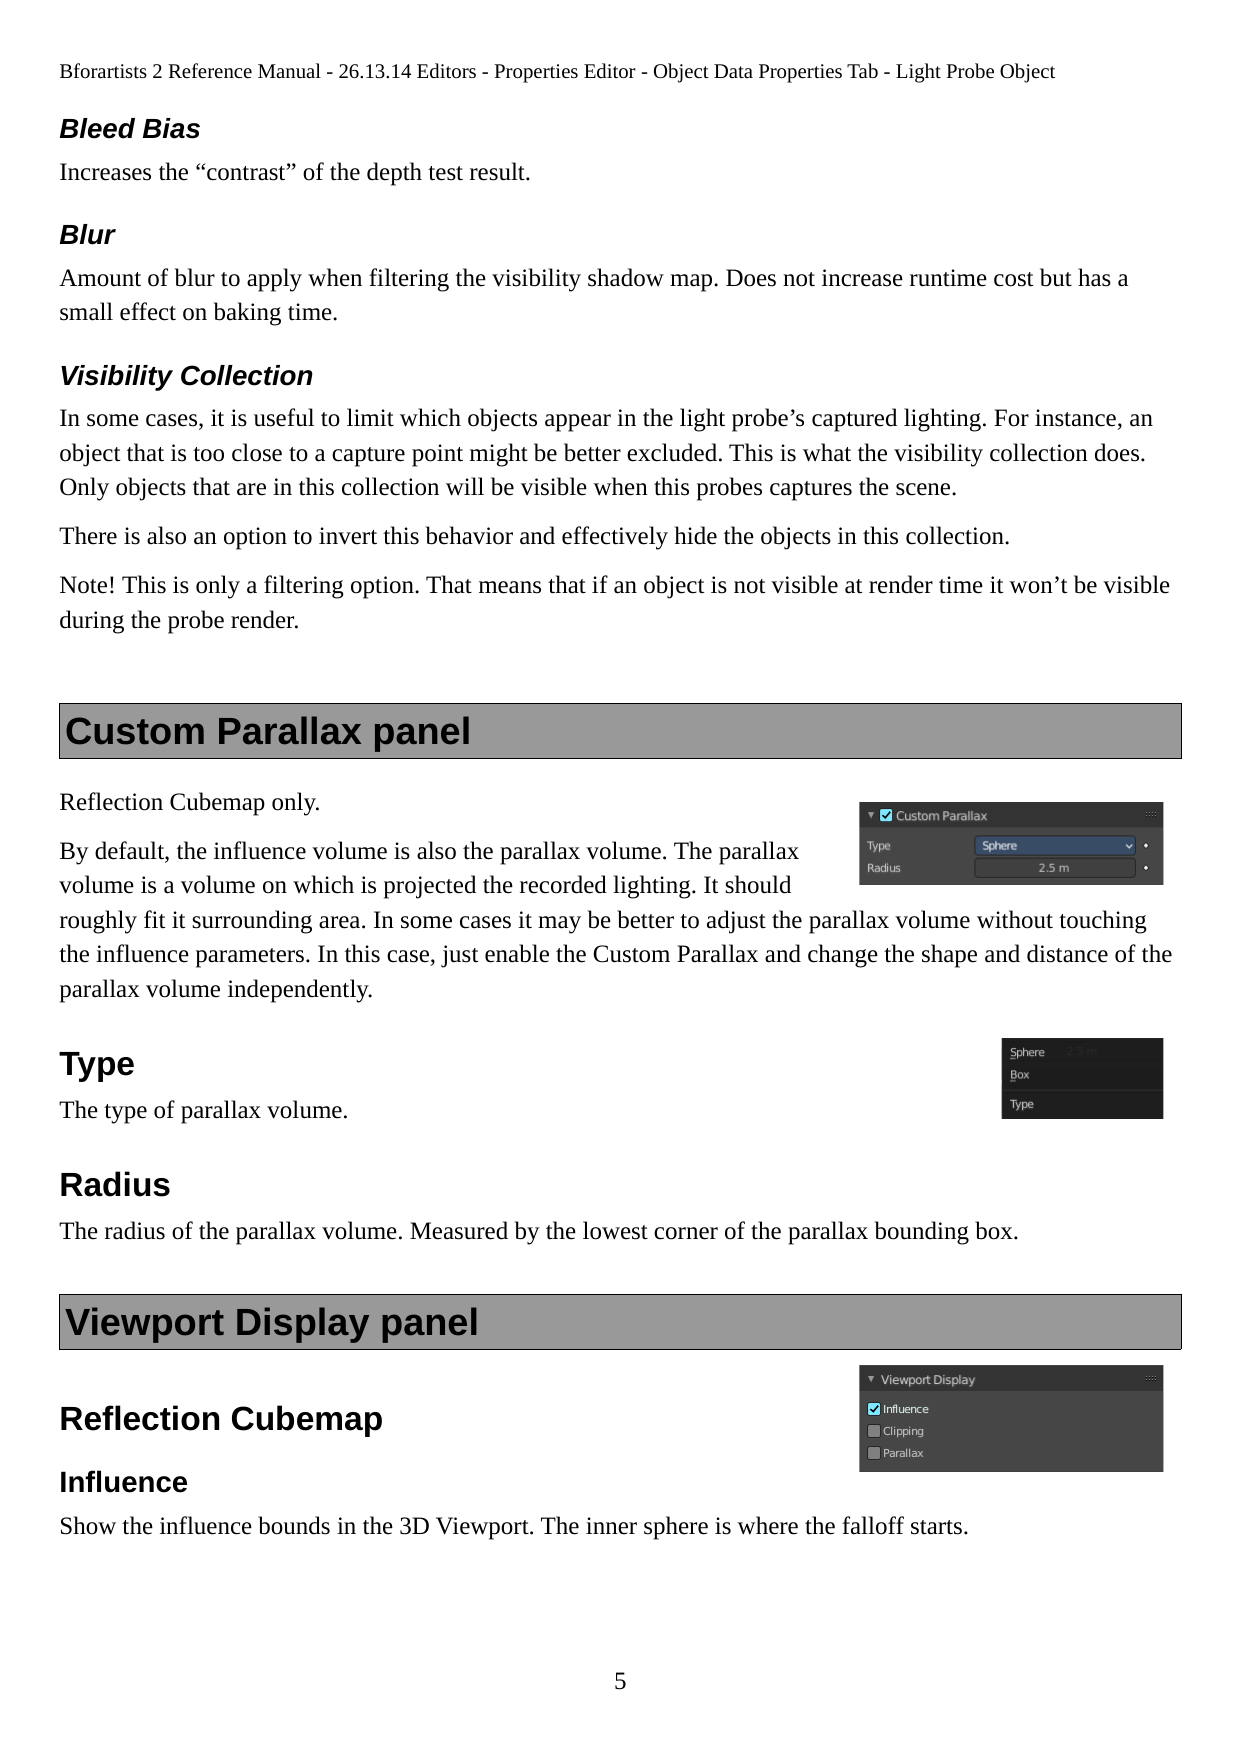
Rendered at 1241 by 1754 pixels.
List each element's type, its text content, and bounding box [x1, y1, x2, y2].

subtitle Blur [59, 218, 1181, 250]
text In some cases, it is useful to limit which objects appear in the light probe’s captured lighting. For instance, an object that is too close to a capture point might be better excluded. This is what the visibility collection does. Only objects that are in this collection will be visible when this probes captures the scene. [59, 403, 1181, 501]
text Show the influence bounds in the 3D Viewport. The inner sphere is where the falloff starts. [59, 1511, 1181, 1539]
text The type of parallax volume. [59, 1095, 1181, 1124]
text Reflection Cubemap only. [59, 787, 1181, 816]
picture [1001, 1038, 1164, 1119]
text There is also an option to invert this behavior and effectively hide the objects in this collection. [59, 521, 1181, 550]
table_header Viewport Display panel [60, 1295, 1181, 1349]
text By default, the influence volume is also the parallax volume. The parallax volume is a volume on which is projected the recorded lighting. It should roughly fit it surrounding area. In some cases it may be better to adjust the parallax volume without touching the influence parameters. In this case, just enable the Custom Parallax and change the shape and distance of the parallax volume independently. [59, 836, 1181, 1003]
subtitle Influence [59, 1464, 1181, 1498]
subtitle Reflection Cubemap [59, 1399, 859, 1437]
subtitle Radius [59, 1165, 1181, 1204]
subtitle Bleed Bias [59, 113, 1181, 144]
text Amount of blur to apply when filtering the visibility shadow map. Does not increase runtime cost but has a small effect on baking time. [59, 263, 1181, 326]
picture [859, 802, 1164, 885]
subtitle Type [59, 1044, 1001, 1083]
subtitle [1164, 1399, 1181, 1437]
text Increases the “contrast” of the depth test result. [59, 157, 1181, 186]
table_header Custom Parallax panel [60, 704, 1181, 758]
subtitle [1164, 1044, 1181, 1083]
text The radius of the parallax volume. Measured by the lowest corner of the parallax bounding box. [59, 1216, 1181, 1245]
subtitle Visibility Collection [59, 359, 1181, 391]
picture [859, 1365, 1164, 1472]
text Note! This is only a filtering option. That means that if an object is not visible at render time it won’t be visible during the probe render. [59, 570, 1181, 634]
